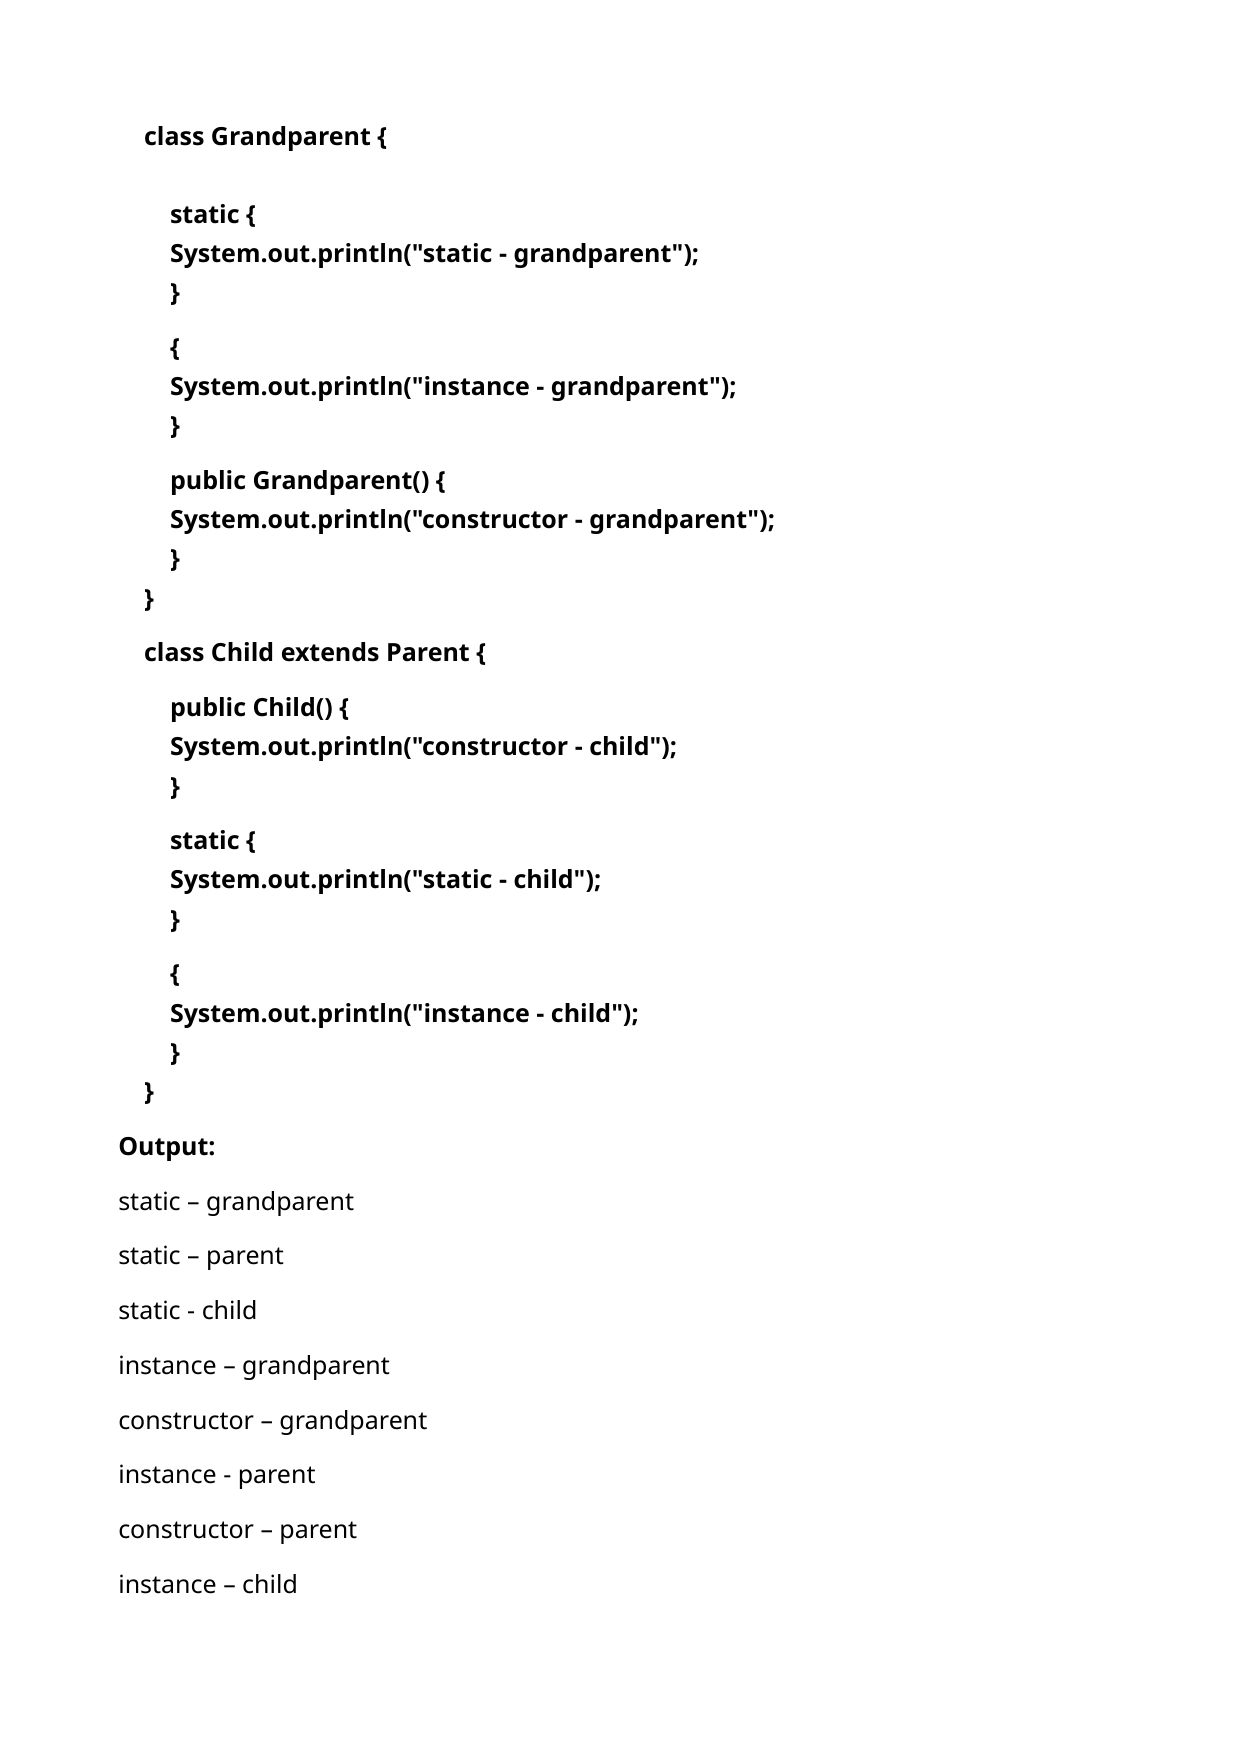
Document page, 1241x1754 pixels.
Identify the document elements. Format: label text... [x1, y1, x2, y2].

text public Grandparent() { System.out.println("constructor - grandparent"); } } [118, 463, 1122, 614]
text static – grandparent [118, 1183, 1122, 1217]
text static { System.out.println("static - child"); } [118, 823, 1122, 935]
text instance – grandparent [118, 1347, 1122, 1382]
text class Grandparent { static { System.out.println("static - grandparent"); } [118, 118, 1122, 309]
text class Child extends Parent { [118, 635, 1122, 669]
text public Child() { System.out.println("constructor - child"); } [118, 690, 1122, 802]
text Output: [118, 1128, 1122, 1162]
text constructor – parent [118, 1512, 1122, 1546]
text static – parent [118, 1238, 1122, 1272]
text { System.out.println("instance - grandparent"); } [118, 329, 1122, 442]
text instance - parent [118, 1457, 1122, 1491]
text static - child [118, 1293, 1122, 1327]
text constructor – grandparent [118, 1402, 1122, 1436]
text instance – child [118, 1567, 1122, 1601]
text { System.out.println("instance - child"); } } [118, 956, 1122, 1108]
